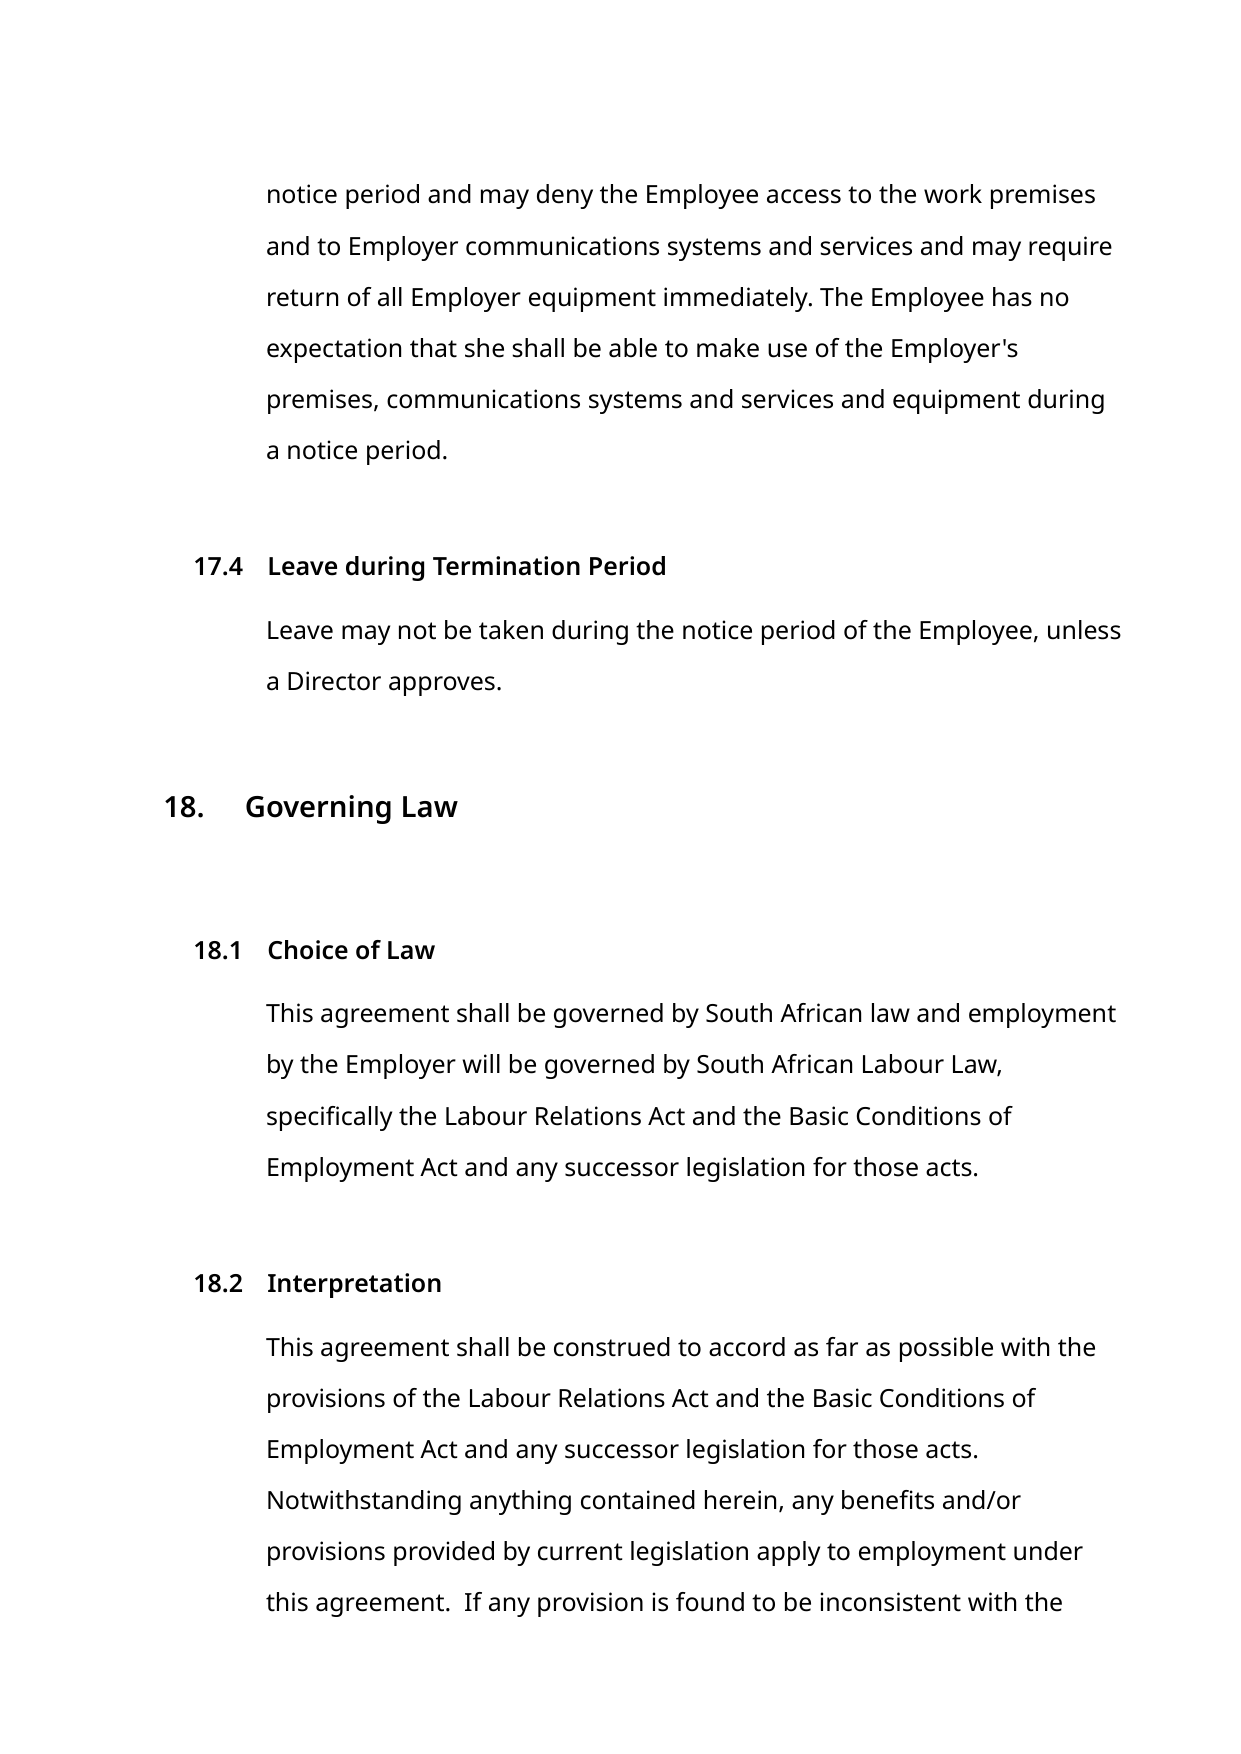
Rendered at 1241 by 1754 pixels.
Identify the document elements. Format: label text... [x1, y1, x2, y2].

list Leave may not be taken during the notice period of the Employee, unless a Director approves. [161, 612, 1122, 698]
subtitle Interpretation [193, 1266, 1122, 1300]
list This agreement shall be construed to accord as far as possible with the provisions of the Labour Relations Act and the Basic Conditions of Employment Act and any successor legislation for those acts. Notwithstanding anything contained herein, any benefits and/or provisions provided by current legislation apply to employment under this agreement. If any provision is found to be inconsistent with the [161, 1329, 1122, 1619]
subtitle Choice of Law [193, 932, 1122, 967]
list notice period and may deny the Employee access to the work premises and to Employer communications systems and services and may require return of all Employer equipment immediately. The Employee has no expectation that she shall be able to make use of the Employer's premises, communications systems and services and equipment during a notice period. [266, 177, 1122, 466]
subtitle Leave during Termination Period [193, 549, 1122, 583]
subtitle Governing Law [163, 786, 1122, 826]
list This agreement shall be governed by South African law and employment by the Employer will be governed by South African Labour Law, specifically the Labour Relations Act and the Basic Conditions of Employment Act and any successor legislation for those acts. [161, 996, 1122, 1183]
